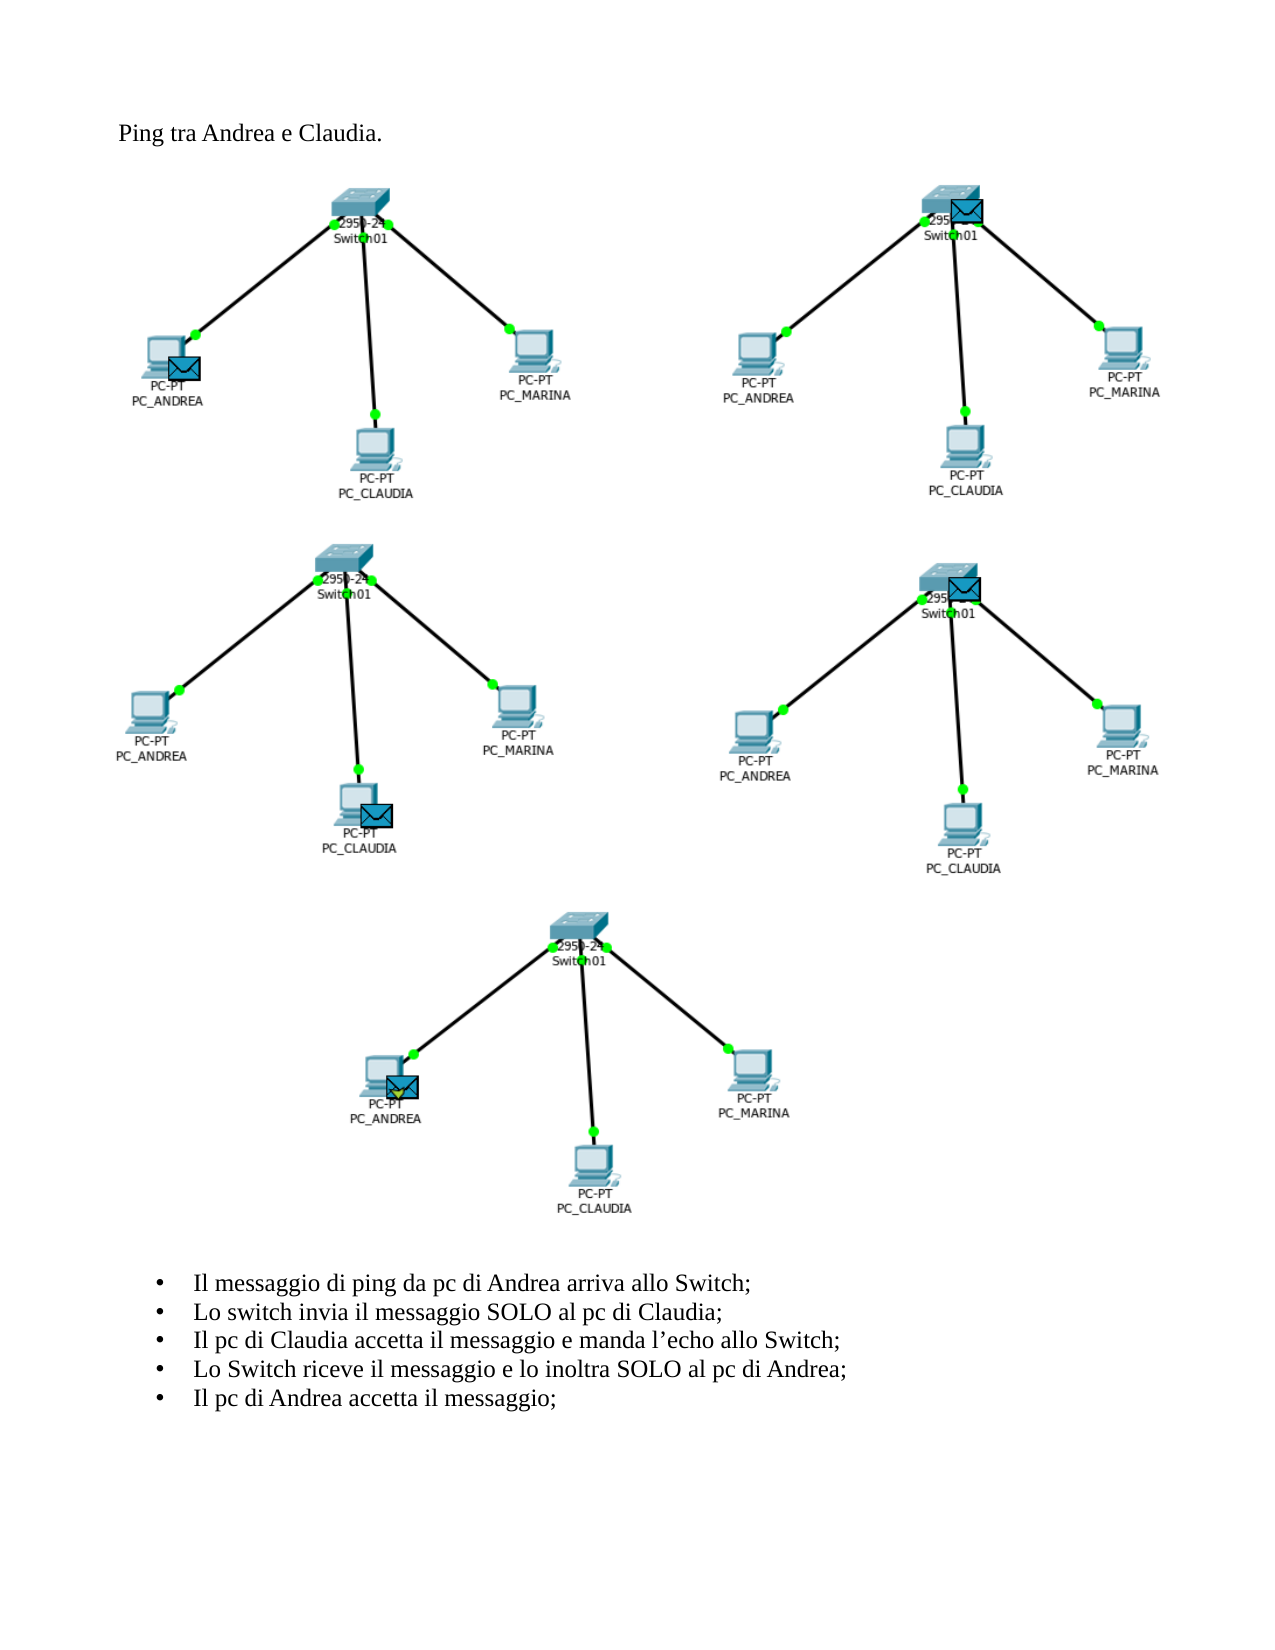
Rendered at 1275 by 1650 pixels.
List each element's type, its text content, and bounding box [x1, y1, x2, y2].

picture [715, 162, 1182, 513]
list Il pc di Andrea accetta il messaggio; [156, 1383, 1157, 1412]
picture [109, 530, 566, 866]
list Il pc di Claudia accetta il messaggio e manda l’echo allo Switch; [156, 1326, 1157, 1354]
picture [126, 173, 588, 513]
list Lo Switch riceve il messaggio e lo inoltra SOLO al pc di Andrea; [156, 1354, 1157, 1383]
text Ping tra Andrea e Claudia. [118, 118, 1157, 147]
list Il messaggio di ping da pc di Andrea arriva allo Switch; [156, 1268, 1157, 1297]
picture [343, 552, 1174, 1239]
list Lo switch invia il messaggio SOLO al pc di Claudia; [156, 1297, 1157, 1326]
